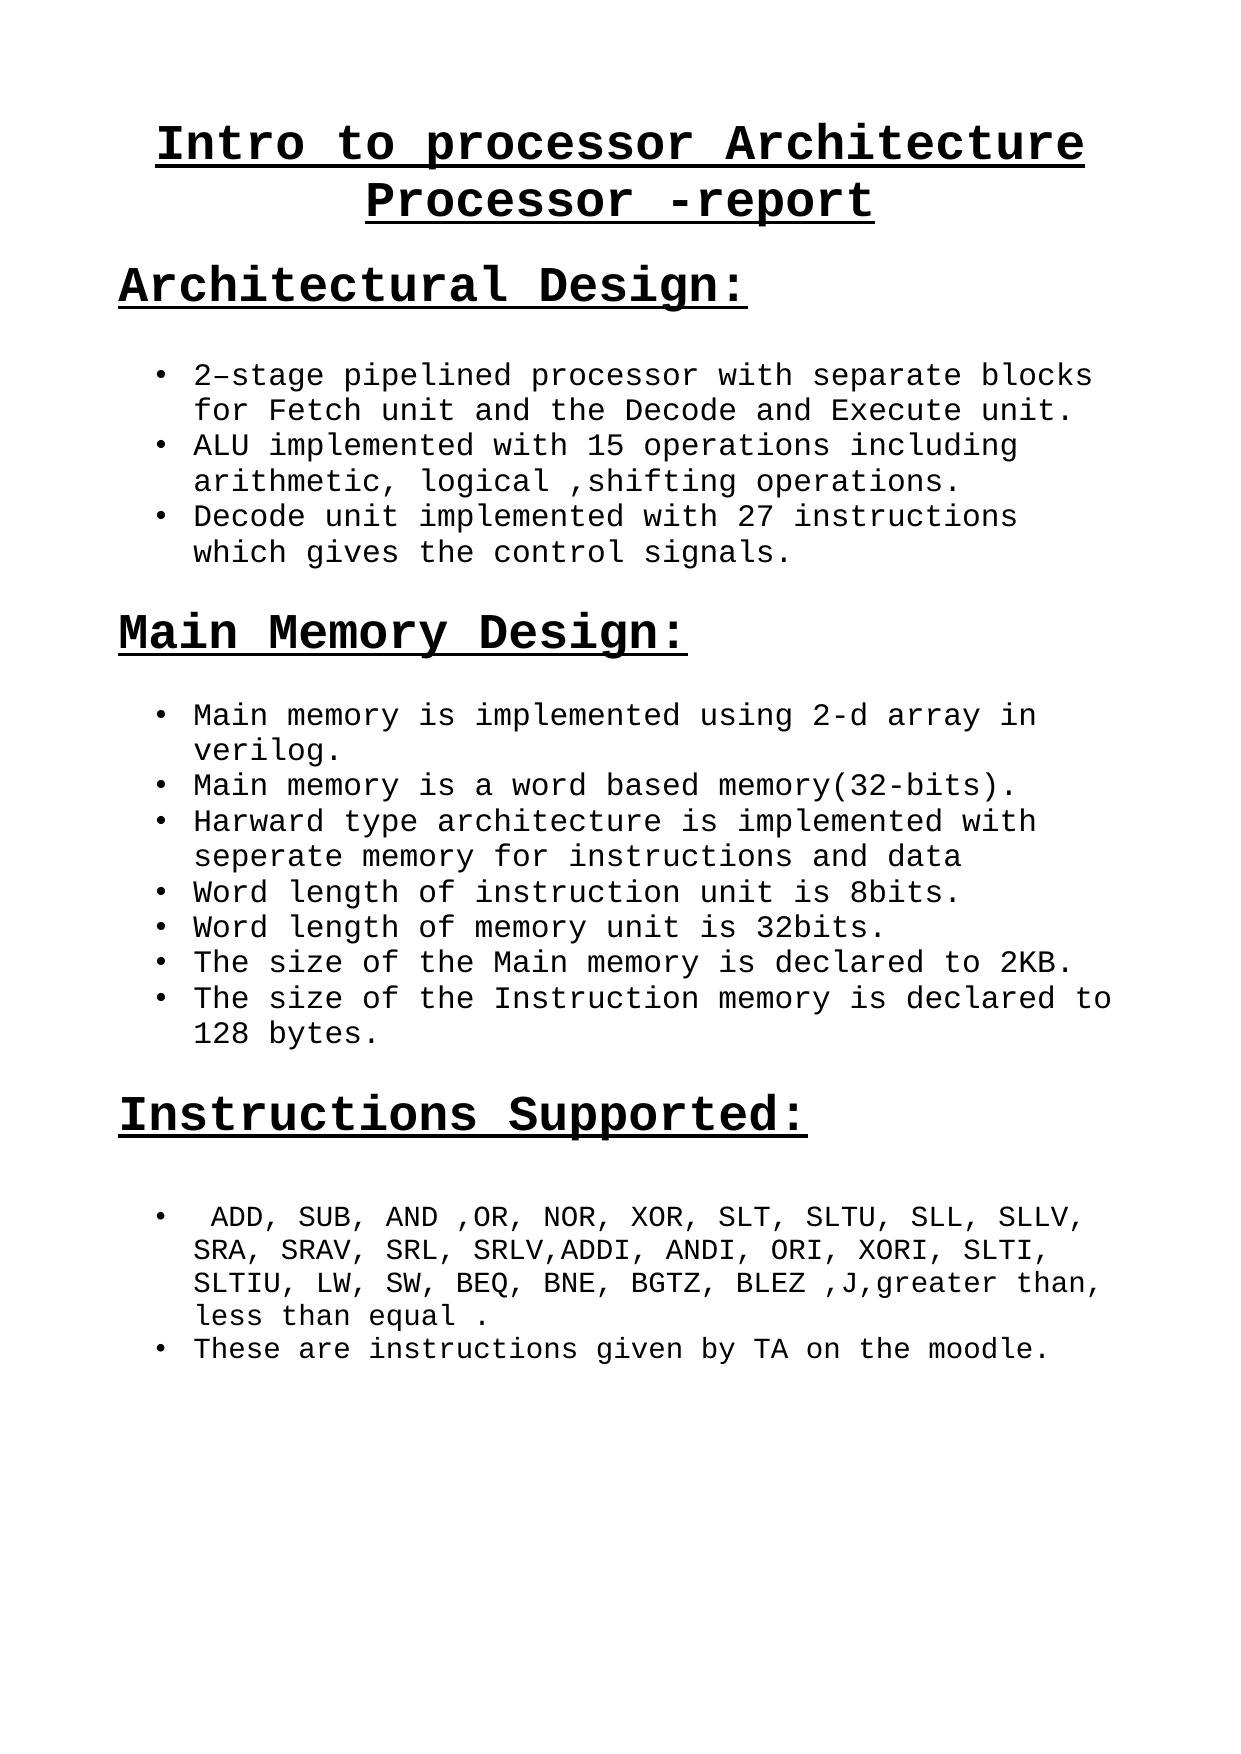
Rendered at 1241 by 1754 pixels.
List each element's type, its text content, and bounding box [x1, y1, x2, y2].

text Intro to processor Architecture [118, 118, 1122, 175]
list Harward type architecture is implemented with seperate memory for instructions and data [156, 805, 1122, 876]
text Main Memory Design: [118, 607, 1122, 663]
text Processor -report [118, 175, 1122, 231]
text Instructions Supported: [118, 1088, 1122, 1145]
list Word length of instruction unit is 8bits. [156, 876, 1122, 911]
list The size of the Main memory is declared to 2KB. [156, 947, 1122, 982]
list ALU implemented with 15 operations including arithmetic, logical ,shifting operations. [156, 430, 1122, 501]
list Word length of memory unit is 32bits. [156, 911, 1122, 947]
list ADD, SUB, AND ,OR, NOR, XOR, SLT, SLTU, SLL, SLLV, SRA, SRAV, SRL, SRLV,ADDI, ANDI, ORI, XORI, SLTI, SLTIU, LW, SW, BEQ, BNE, BGTZ, BLEZ ,J,greater than, less than equal . [156, 1202, 1122, 1334]
list The size of the Instruction memory is declared to 128 bytes. [156, 982, 1122, 1053]
list Main memory is a word based memory(32-bits). [156, 770, 1122, 805]
list Decode unit implemented with 27 instructions which gives the control signals. [156, 501, 1122, 571]
list These are instructions given by TA on the moodle. [156, 1334, 1122, 1367]
text Architectural Design: [118, 260, 1122, 316]
list Main memory is implemented using 2-d array in verilog. [156, 699, 1122, 770]
list 2–stage pipelined processor with separate blocks for Fetch unit and the Decode and Execute unit. [156, 359, 1122, 430]
